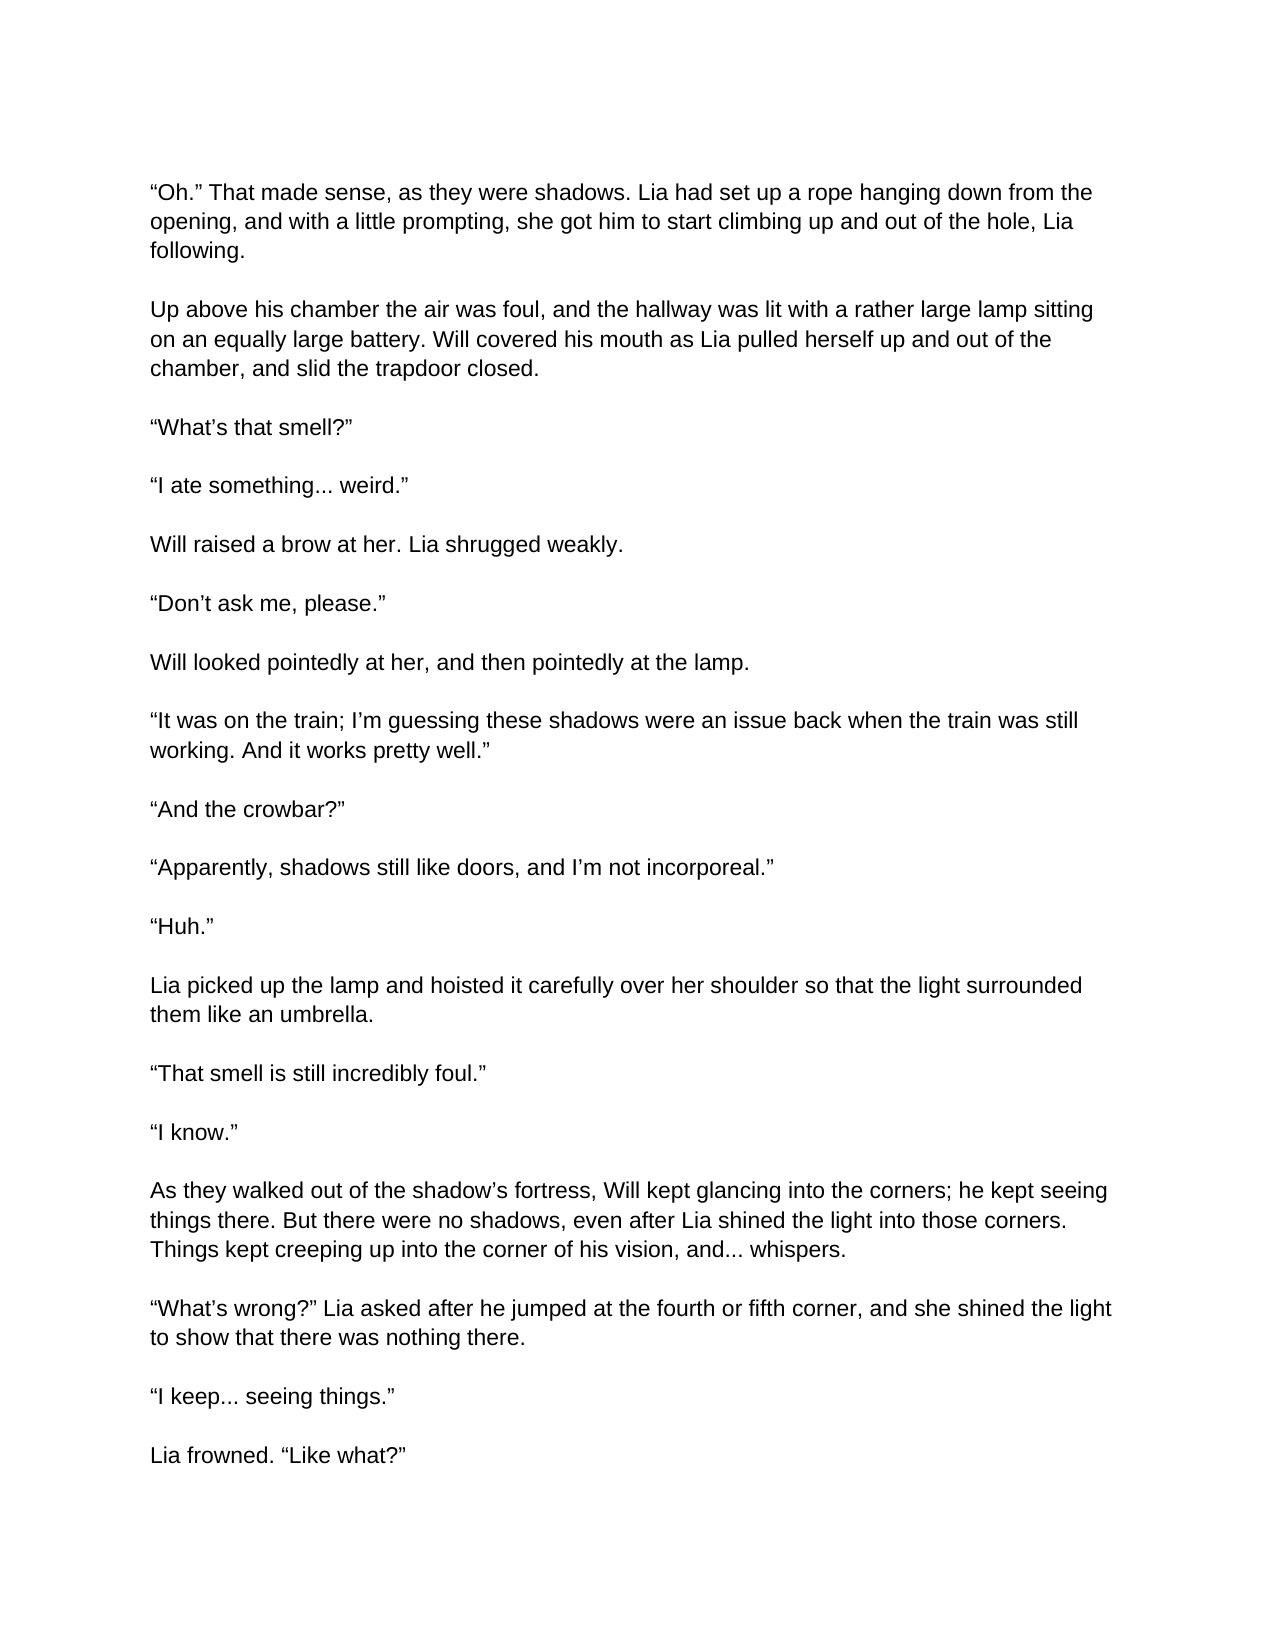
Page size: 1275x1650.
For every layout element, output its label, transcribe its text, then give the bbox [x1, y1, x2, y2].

text “What’s that smell?” [150, 414, 1125, 440]
text “And the crowbar?” [150, 796, 1125, 822]
text “Apparently, shadows still like doors, and I’m not incorporeal.” [150, 855, 1125, 881]
text “It was on the train; I’m guessing these shadows were an issue back when the train was still working. And it works pretty well.” [150, 708, 1125, 763]
text “I keep... seeing things.” [150, 1384, 1125, 1409]
text “I ate something... weird.” [150, 473, 1125, 499]
text Will raised a brow at her. Lia shrugged weakly. [150, 532, 1125, 557]
text As they walked out of the shadow’s fortress, Will kept glancing into the corners; he kept seeing things there. But there were no shadows, even after Lia shined the light into those corners. Things kept creeping up into the corner of his vision, and... whispers. [150, 1178, 1125, 1262]
text Lia frowned. “Like what?” [150, 1442, 1125, 1468]
text Lia picked up the lamp and hoisted it carefully over her shoulder so that the light surrounded them like an umbrella. [150, 972, 1125, 1027]
text “I know.” [150, 1119, 1125, 1145]
text “That smell is still incredibly foul.” [150, 1061, 1125, 1086]
text Up above his chamber the air was foul, and the hallway was lit with a rather large lamp sitting on an equally large battery. Will covered his mouth as Lia pulled herself up and out of the chamber, and slid the trapdoor closed. [150, 297, 1125, 381]
text “Don’t ask me, please.” [150, 591, 1125, 616]
text “Huh.” [150, 914, 1125, 939]
text Will looked pointedly at her, and then pointedly at the lamp. [150, 649, 1125, 675]
text “Oh.” That made sense, as they were shadows. Lia had set up a rope hanging down from the opening, and with a little prompting, she got him to start climbing up and out of the hole, Lia following. [150, 179, 1125, 264]
text “What’s wrong?” Lia asked after he jumped at the fourth or fifth corner, and she shined the light to show that there was nothing there. [150, 1296, 1125, 1351]
